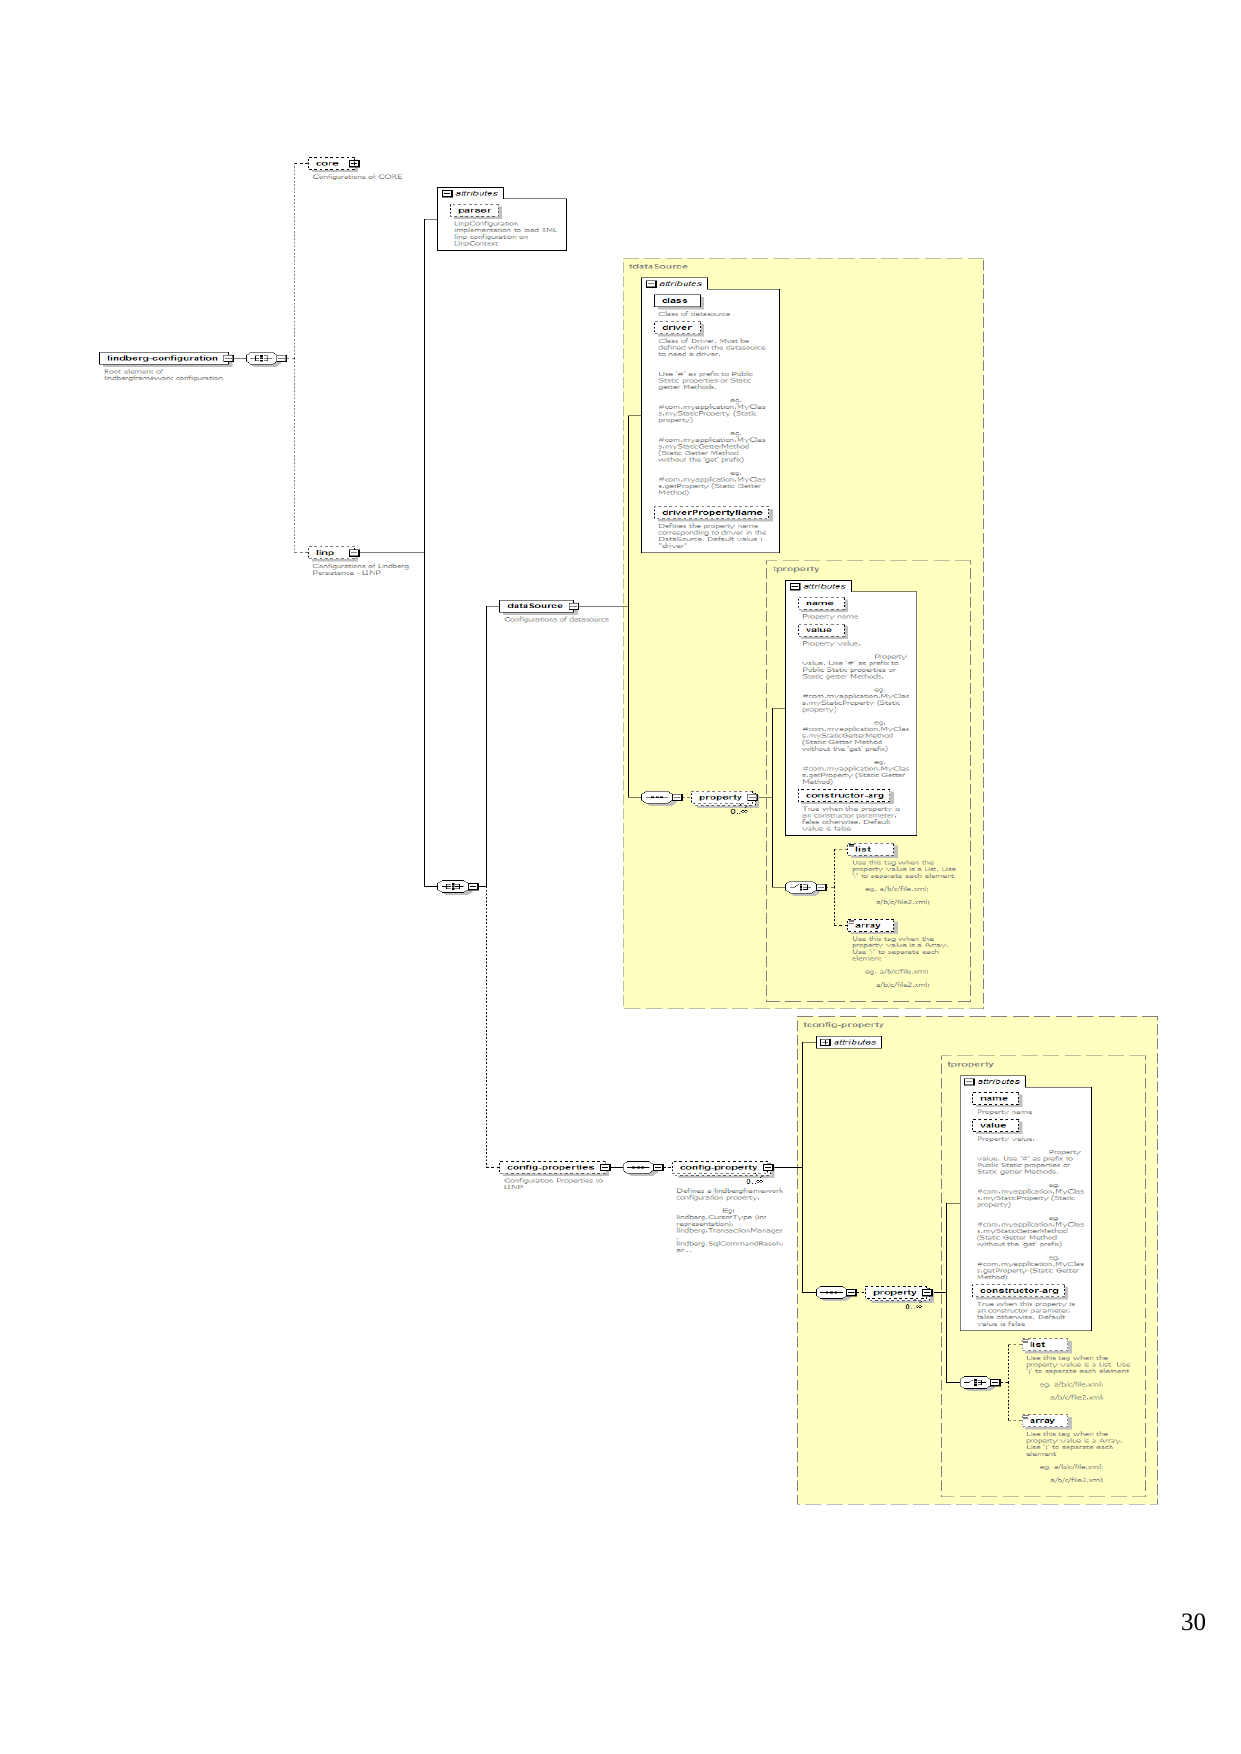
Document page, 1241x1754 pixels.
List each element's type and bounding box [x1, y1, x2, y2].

picture [90, 155, 1165, 1507]
